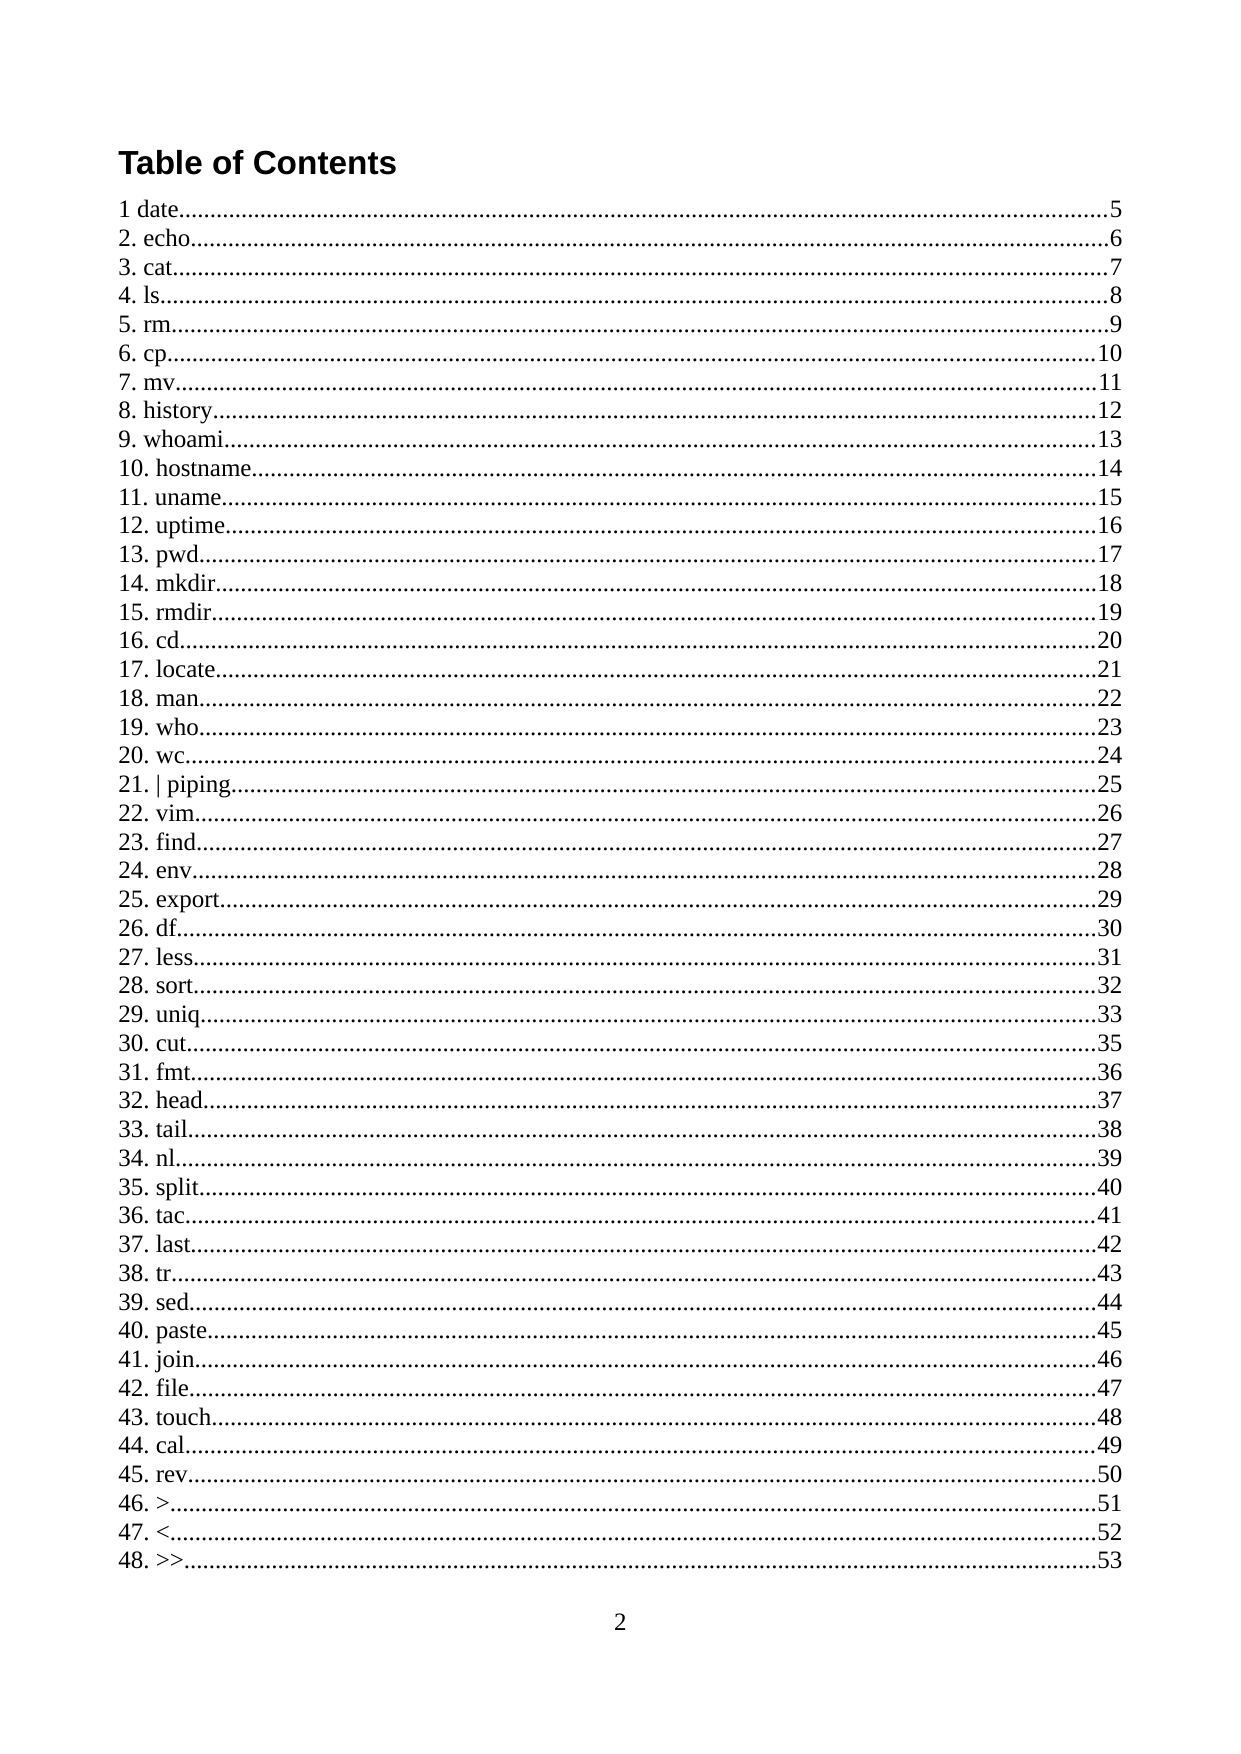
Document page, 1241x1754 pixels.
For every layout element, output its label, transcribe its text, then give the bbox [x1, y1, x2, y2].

text 1 date 5 [118, 194, 1122, 223]
text 8. history 12 [118, 395, 1122, 424]
text 2. echo 6 [118, 223, 1122, 252]
text 24. env 28 [118, 855, 1122, 884]
text 18. man 22 [118, 683, 1122, 712]
text 38. tr 43 [118, 1258, 1122, 1287]
subtitle Table of Contents [118, 143, 1122, 182]
text 44. cal 49 [118, 1430, 1122, 1459]
text 40. paste 45 [118, 1315, 1122, 1344]
text 5. rm 9 [118, 309, 1122, 338]
text 11. uname 15 [118, 482, 1122, 510]
text 21. | piping 25 [118, 769, 1122, 798]
text 39. sed 44 [118, 1287, 1122, 1315]
text 25. export 29 [118, 884, 1122, 913]
text 46. > 51 [118, 1488, 1122, 1517]
text 42. file 47 [118, 1373, 1122, 1402]
text 20. wc 24 [118, 740, 1122, 769]
text 29. uniq 33 [118, 999, 1122, 1028]
text 48. >> 53 [118, 1545, 1122, 1574]
text 3. cat 7 [118, 252, 1122, 280]
text 16. cd 20 [118, 625, 1122, 654]
text 27. less 31 [118, 942, 1122, 970]
text 14. mkdir 18 [118, 568, 1122, 597]
text 37. last 42 [118, 1229, 1122, 1258]
text 30. cut 35 [118, 1028, 1122, 1057]
text 19. who 23 [118, 712, 1122, 740]
text 32. head 37 [118, 1085, 1122, 1114]
text 31. fmt 36 [118, 1057, 1122, 1085]
text 12. uptime 16 [118, 510, 1122, 539]
text 4. ls 8 [118, 280, 1122, 309]
text 47. < 52 [118, 1517, 1122, 1545]
text 13. pwd 17 [118, 539, 1122, 568]
text 22. vim 26 [118, 798, 1122, 827]
text 45. rev 50 [118, 1459, 1122, 1488]
text 33. tail 38 [118, 1114, 1122, 1143]
text 15. rmdir 19 [118, 597, 1122, 625]
text 36. tac 41 [118, 1200, 1122, 1229]
text 43. touch 48 [118, 1402, 1122, 1430]
text 23. find 27 [118, 827, 1122, 855]
text 6. cp 10 [118, 338, 1122, 367]
text 34. nl 39 [118, 1143, 1122, 1172]
text 7. mv 11 [118, 367, 1122, 395]
text 26. df 30 [118, 913, 1122, 942]
text 28. sort 32 [118, 970, 1122, 999]
text 10. hostname 14 [118, 453, 1122, 482]
text 41. join 46 [118, 1344, 1122, 1373]
text 17. locate 21 [118, 654, 1122, 683]
text 9. whoami 13 [118, 424, 1122, 453]
text 35. split 40 [118, 1172, 1122, 1200]
